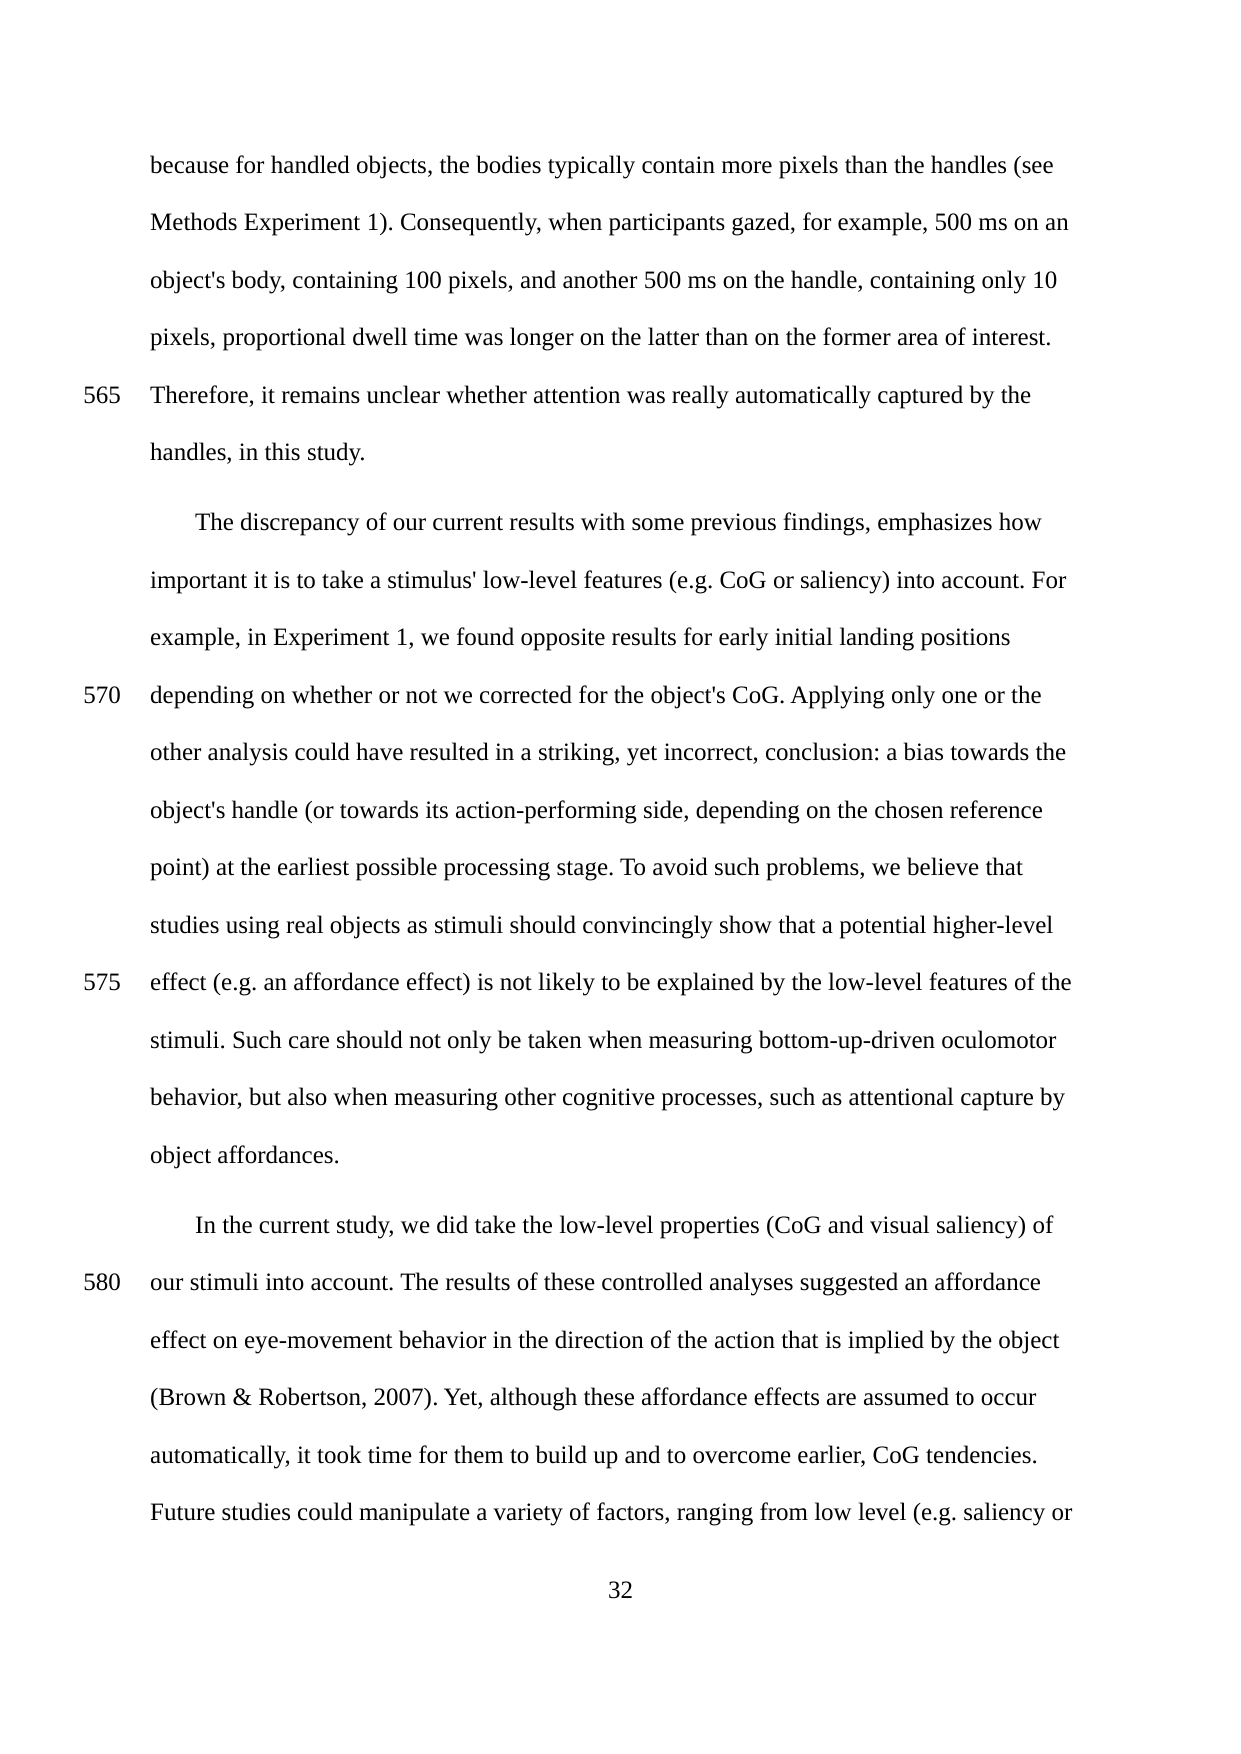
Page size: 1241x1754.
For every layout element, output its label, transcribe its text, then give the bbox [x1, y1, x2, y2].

text The discrepancy of our current results with some previous findings, emphasizes how important it is to take a stimulus' low-level features (e.g. CoG or saliency) into account. For example, in Experiment 1, we found opposite results for early initial landing positions depending on whether or not we corrected for the object's CoG. Applying only one or the other analysis could have resulted in a striking, yet incorrect, conclusion: a bias towards the object's handle (or towards its action-performing side, depending on the chosen reference point) at the earliest possible processing stage. To avoid such problems, we believe that studies using real objects as stimuli should convincingly show that a potential higher-level effect (e.g. an affordance effect) is not likely to be explained by the low-level features of the stimuli. Such care should not only be taken when measuring bottom-up-driven oculomotor behavior, but also when measuring other cognitive processes, such as attentional capture by object affordances. [150, 507, 1091, 1169]
text In the current study, we did take the low-level properties (CoG and visual saliency) of our stimuli into account. The results of these controlled analyses suggested an affordance effect on eye-movement behavior in the direction of the action that is implied by the object (Brown & Robertson, 2007). Yet, although these affordance effects are assumed to occur automatically, it took time for them to build up and to overcome earlier, CoG tendencies. Future studies could manipulate a variety of factors, ranging from low level (e.g. saliency or [150, 1210, 1091, 1526]
text because for handled objects, the bodies typically contain more pixels than the handles (see Methods Experiment 1). Consequently, when participants gazed, for example, 500 ms on an object's body, containing 100 pixels, and another 500 ms on the handle, containing only 10 pixels, proportional dwell time was longer on the latter than on the former area of interest. Therefore, it remains unclear whether attention was really automatically captured by the handles, in this study. [150, 150, 1091, 466]
